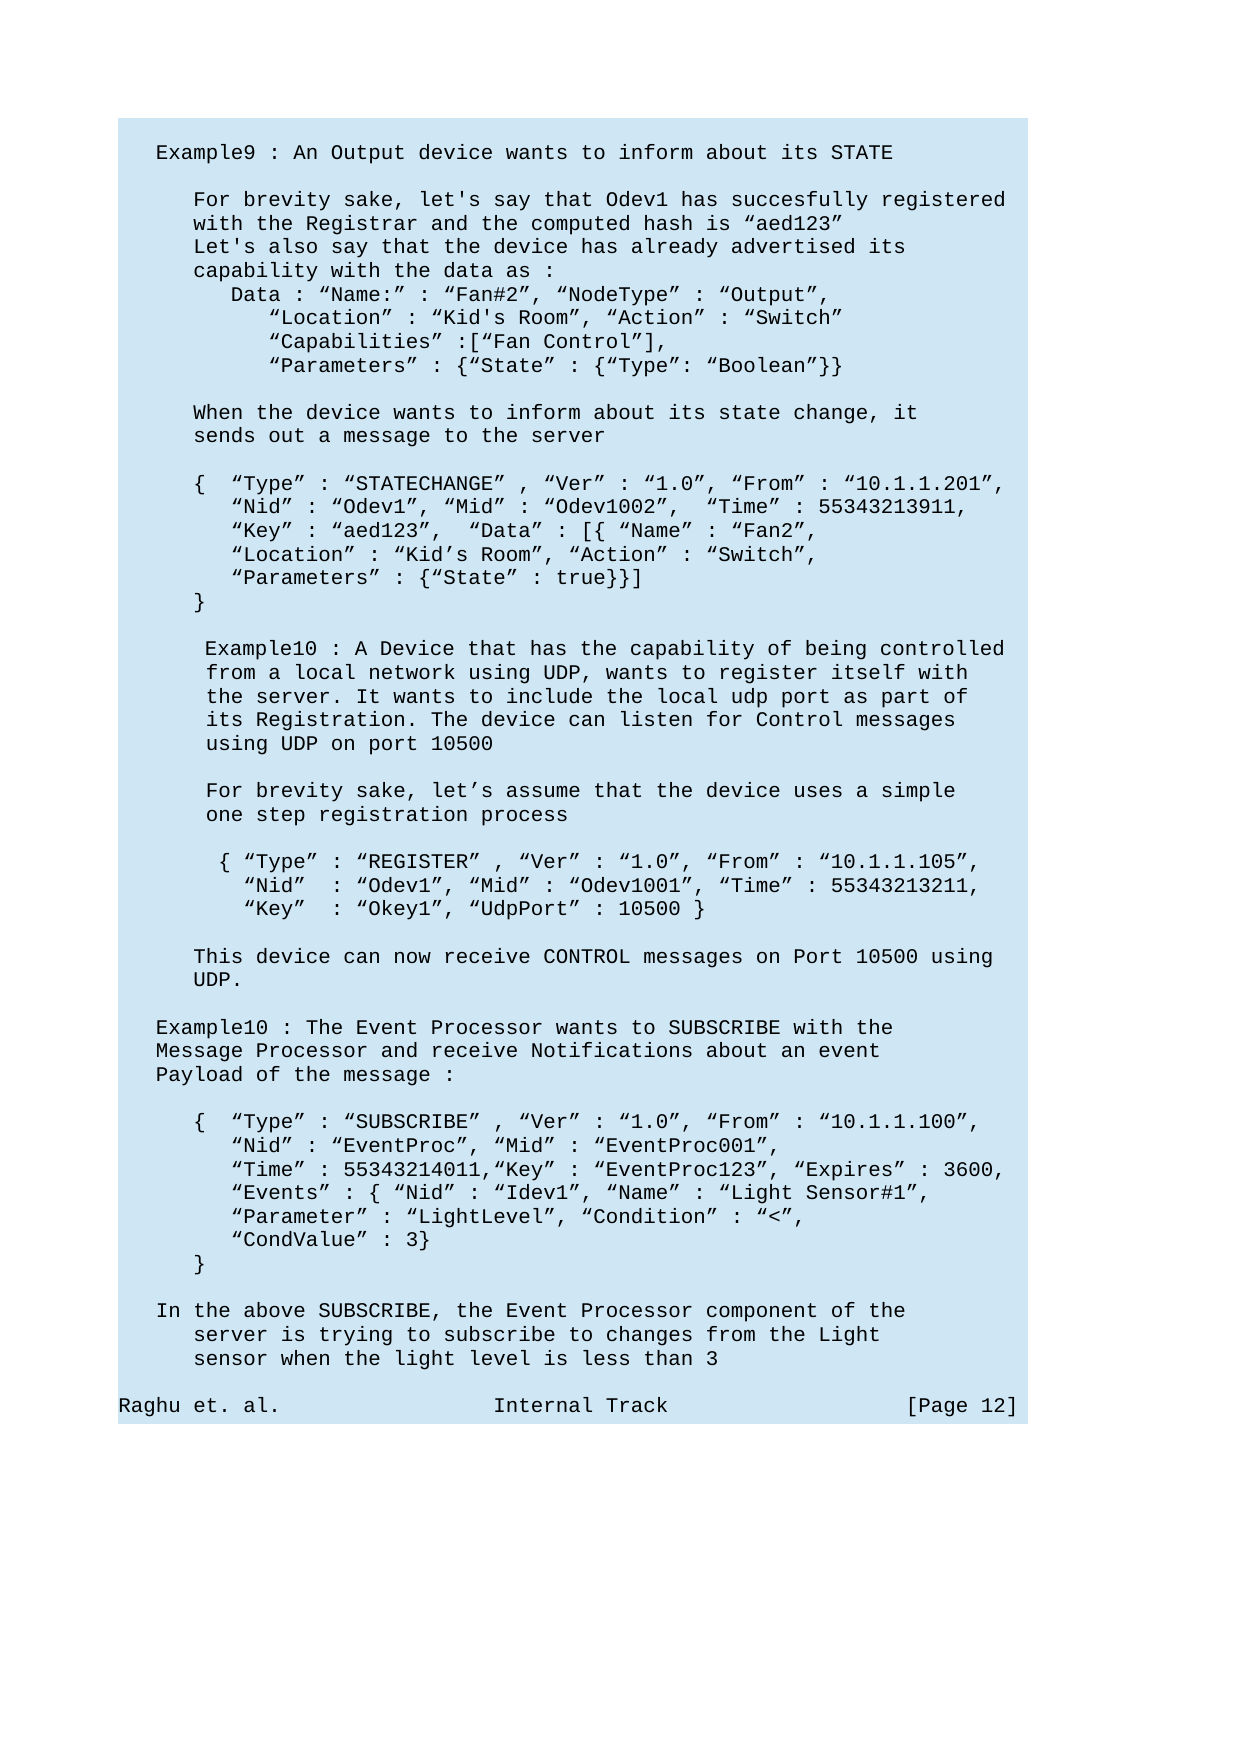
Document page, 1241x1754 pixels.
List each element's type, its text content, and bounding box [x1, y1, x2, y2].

text Example10 : The Event Processor wants to SUBSCRIBE with the Message Processor and receive Notifications about an event Payload of the message : [118, 1017, 1028, 1088]
text { “Type” : “REGISTER” , “Ver” : “1.0”, “From” : “10.1.1.105”, [118, 851, 1028, 875]
text “Nid” : “EventProc”, “Mid” : “EventProc001”, “Time” : 55343214011,“Key” : “EventProc123”, “Expires” : 3600, “Events” : { “Nid” : “Idev1”, “Name” : “Light Sensor#1”, “Parameter” : “LightLevel”, “Condition” : “<”, “CondValue” : 3} [118, 1135, 1028, 1253]
text Example9 : An Output device wants to inform about its STATE [118, 142, 1028, 189]
text When the device wants to inform about its state change, it sends out a message to the server [118, 402, 1028, 449]
text Example10 : A Device that has the capability of being controlled from a local network using UDP, wants to register itself with [118, 638, 1028, 686]
text Data : “Name:” : “Fan#2”, “NodeType” : “Output”, [118, 284, 1028, 307]
text In the above SUBSCRIBE, the Event Processor component of the server is trying to subscribe to changes from the Light [118, 1300, 1028, 1348]
text sensor when the light level is less than 3 [118, 1348, 1028, 1371]
text } [118, 591, 1028, 615]
text the server. It wants to include the local udp port as part of [118, 686, 1028, 709]
text its Registration. The device can listen for Control messages using UDP on port 10500 For brevity sake, let’s assume that the device uses a simple one step registration process [118, 709, 1028, 827]
text “Nid” : “Odev1”, “Mid” : “Odev1001”, “Time” : 55343213211, “Key” : “Okey1”, “UdpPort” : 10500 } [118, 875, 1028, 922]
text Raghu et. al. Internal Track [Page 12] [118, 1395, 1028, 1419]
text { “Type” : “SUBSCRIBE” , “Ver” : “1.0”, “From” : “10.1.1.100”, [118, 1111, 1028, 1135]
text { “Type” : “STATECHANGE” , “Ver” : “1.0”, “From” : “10.1.1.201”, [118, 473, 1028, 496]
text This device can now receive CONTROL messages on Port 10500 using UDP. [118, 946, 1028, 993]
text “Capabilities” :[“Fan Control”], “Parameters” : {“State” : {“Type”: “Boolean”}} [118, 331, 1028, 378]
text “Location” : “Kid's Room”, “Action” : “Switch” [118, 307, 1028, 331]
text For brevity sake, let's say that Odev1 has succesfully registered with the Registrar and the computed hash is “aed123” Let's also say that the device has already advertised its capability with the data as : [118, 189, 1028, 284]
text “Nid” : “Odev1”, “Mid” : “Odev1002”, “Time” : 55343213911, “Key” : “aed123”, “Data” : [{ “Name” : “Fan2”, “Location” : “Kid’s Room”, “Action” : “Switch”, “Parameters” : {“State” : true}}] [118, 496, 1028, 591]
text } [118, 1253, 1028, 1277]
